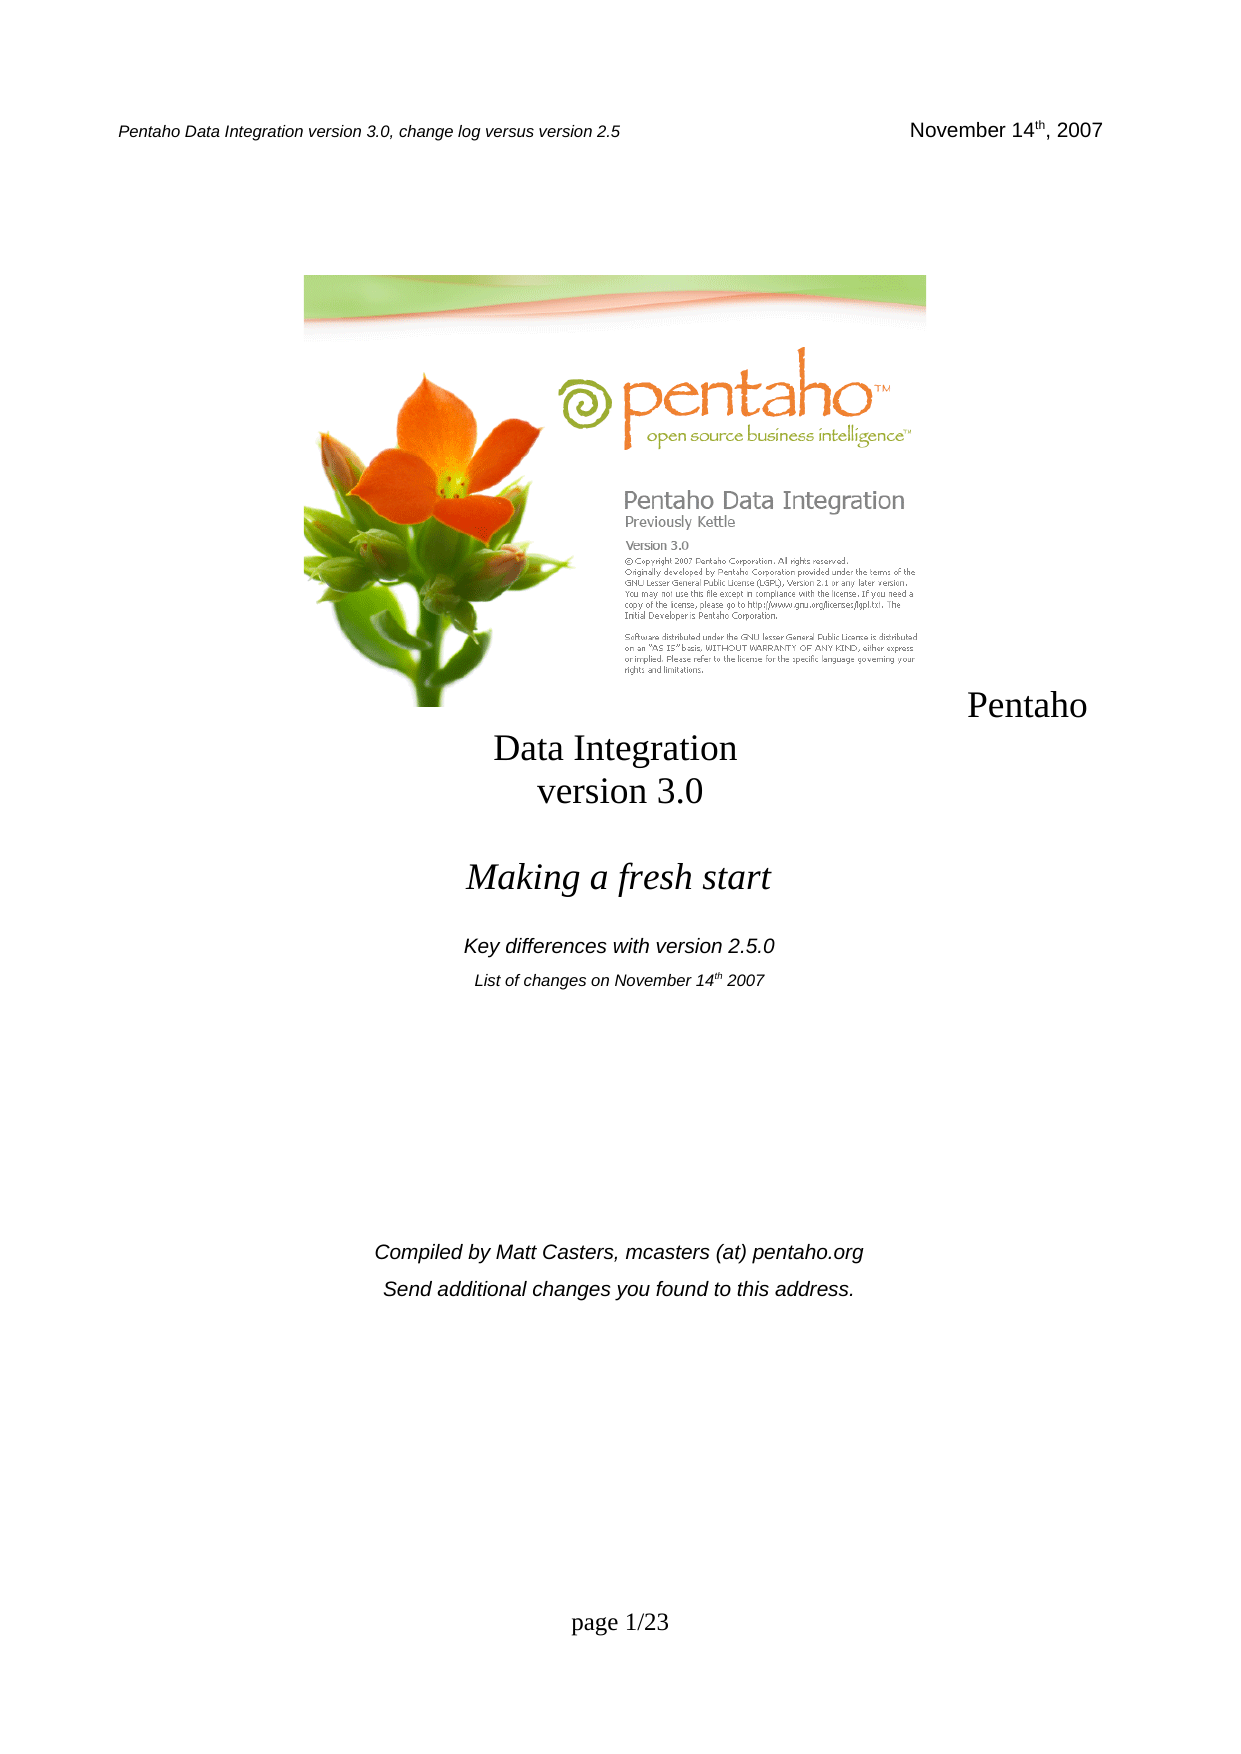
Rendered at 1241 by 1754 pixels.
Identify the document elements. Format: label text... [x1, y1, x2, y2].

text Compiled by Matt Casters, mcasters (at) pentaho.org [118, 1240, 1122, 1264]
text version 3.0 [118, 768, 1122, 811]
text Making a fresh start [118, 854, 1122, 898]
text Pentaho Data Integration [118, 682, 1122, 768]
text Key differences with version 2.5.0 [118, 934, 1122, 958]
text Send additional changes you found to this address. [118, 1277, 1122, 1301]
picture [303, 275, 927, 707]
text List of changes on November 14th 2007 [118, 971, 1122, 990]
